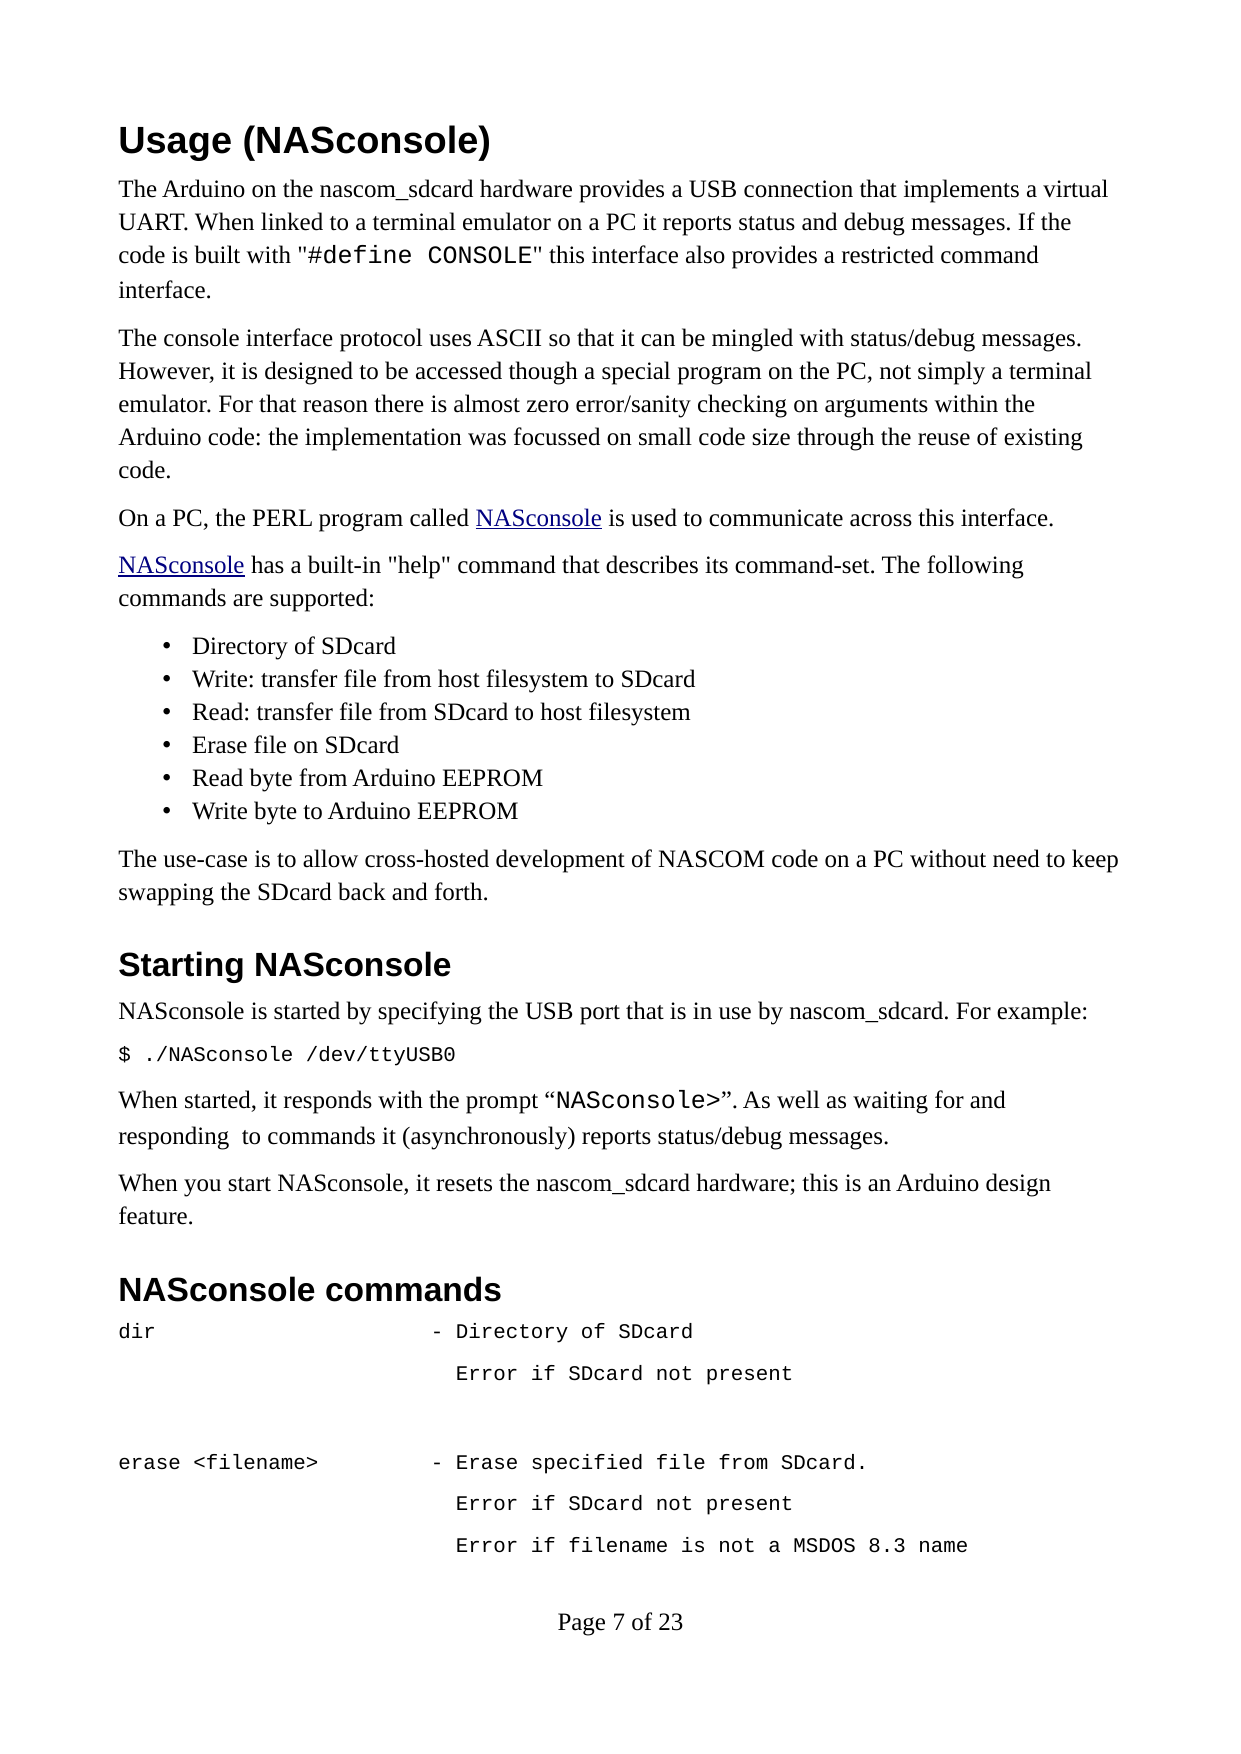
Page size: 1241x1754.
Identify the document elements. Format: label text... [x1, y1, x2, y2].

list Write byte to Arduino EEPROM [162, 796, 1122, 825]
text erase <filename> - Erase specified file from SDcard. [118, 1452, 1122, 1475]
text Error if filename is not a MSDOS 8.3 name [118, 1535, 1122, 1559]
text NASconsole is started by specifying the USB port that is in use by nascom_sdcard. For example: [118, 996, 1122, 1025]
list Read: transfer file from SDcard to host filesystem [162, 697, 1122, 726]
text When started, it responds with the prompt “NASconsole>”. As well as waiting for and responding to commands it (asynchronously) reports status/debug messages. [118, 1086, 1122, 1149]
text When you start NASconsole, it resets the nascom_sdcard hardware; this is an Arduino design feature. [118, 1168, 1122, 1230]
text $ ./NASconsole /dev/ttyUSB0 [118, 1044, 1122, 1067]
list Directory of SDcard [162, 631, 1122, 660]
subtitle Usage (NASconsole) [118, 118, 1122, 162]
text The use-case is to allow cross-hosted development of NASCOM code on a PC without need to keep swapping the SDcard back and forth. [118, 844, 1122, 905]
list Read byte from Arduino EEPROM [162, 763, 1122, 792]
text NASconsole has a built-in "help" command that describes its command-set. The following commands are supported: [118, 550, 1122, 612]
text Error if SDcard not present [118, 1363, 1122, 1386]
text The Arduino on the nascom_sdcard hardware provides a USB connection that implements a virtual UART. When linked to a terminal emulator on a PC it reports status and debug messages. If the code is built with "#define CONSOLE" this interface also provides a restricted command interface. [118, 174, 1122, 304]
list Erase file on SDcard [162, 730, 1122, 759]
text dir - Directory of SDcard [118, 1321, 1122, 1344]
text The console interface protocol uses ASCII so that it can be mingled with status/debug messages. However, it is designed to be accessed though a special program on the PC, not simply a terminal emulator. For that reason there is almost zero error/sanity checking on arguments within the Arduino code: the implementation was focussed on small code size through the reuse of existing code. [118, 323, 1122, 484]
text On a PC, the PERL program called NASconsole is used to communicate across this interface. [118, 503, 1122, 531]
list Write: transfer file from host filesystem to SDcard [162, 664, 1122, 693]
text Error if SDcard not present [118, 1493, 1122, 1517]
subtitle Starting NASconsole [118, 945, 1122, 984]
subtitle NASconsole commands [118, 1270, 1122, 1308]
